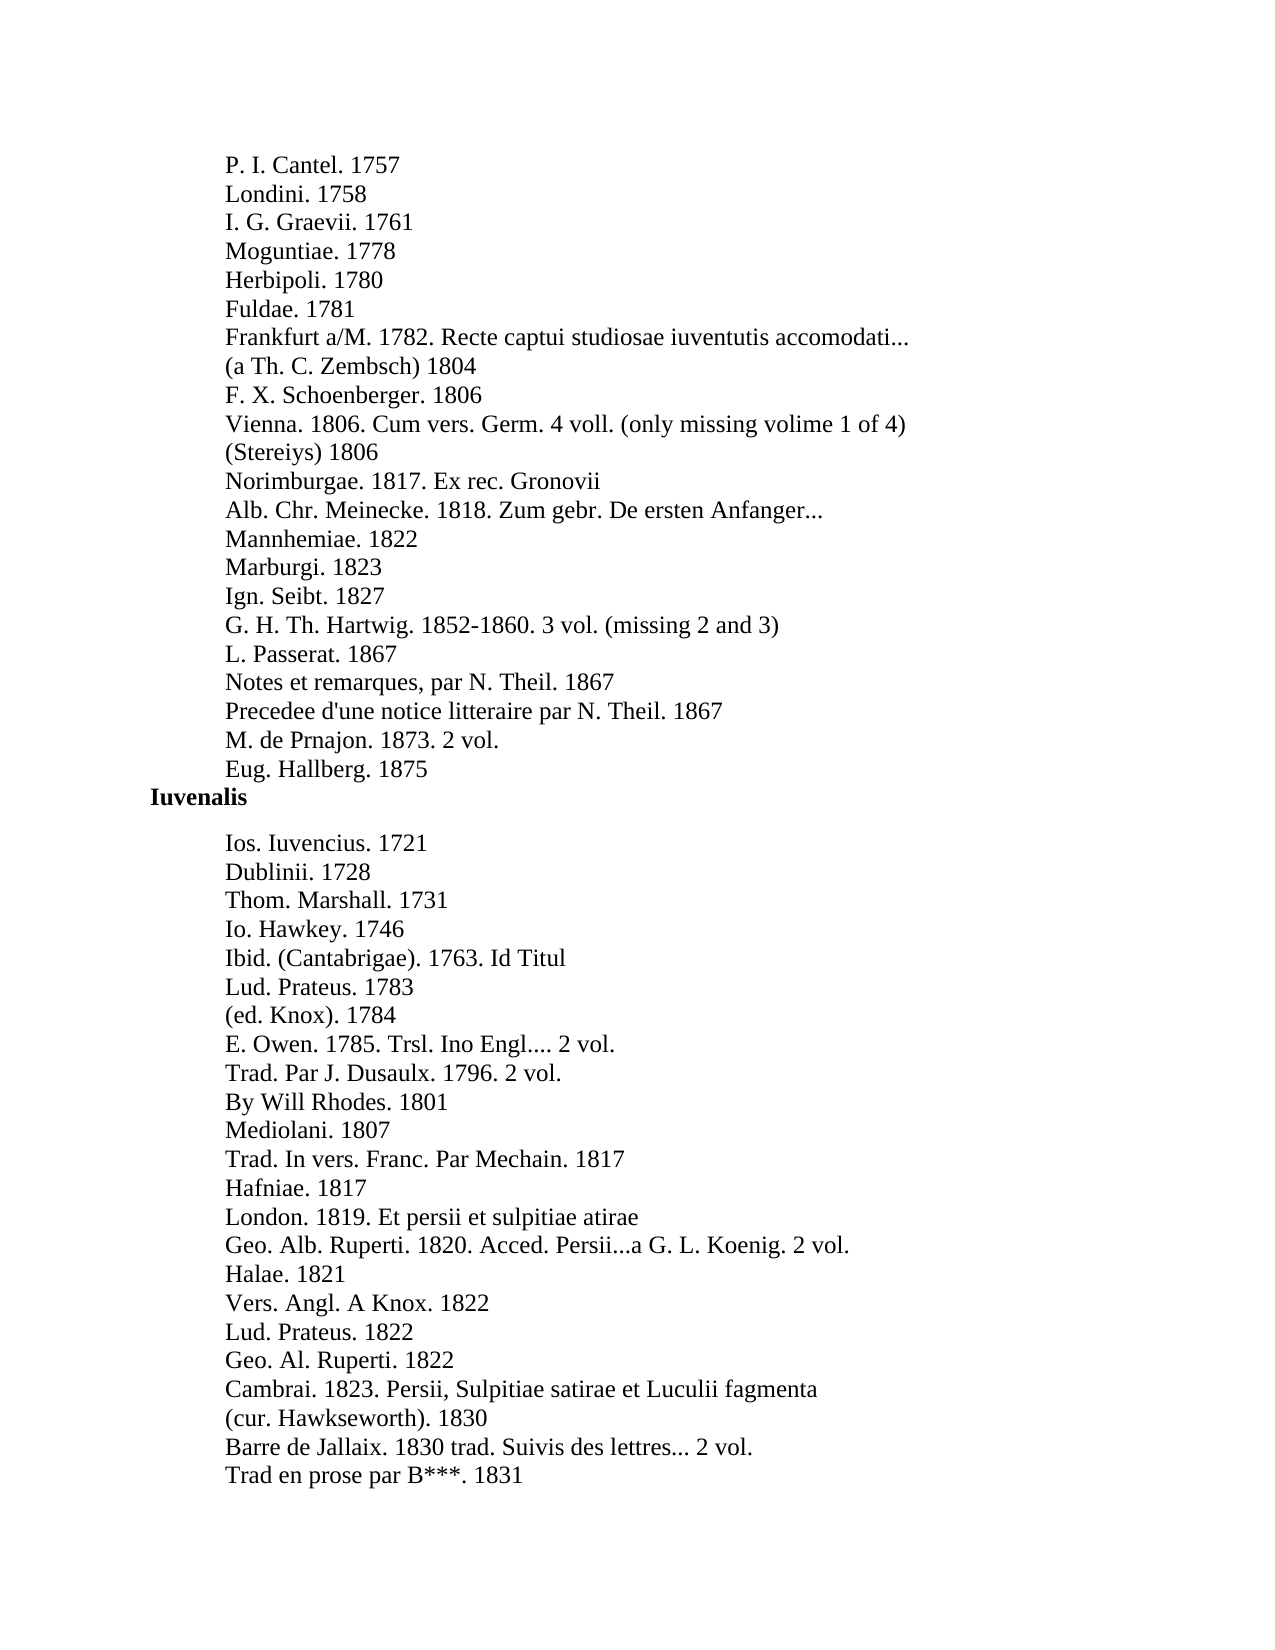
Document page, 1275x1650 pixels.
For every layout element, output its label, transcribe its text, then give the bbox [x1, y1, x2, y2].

text Io. Hawkey. 1746 [225, 914, 1125, 943]
text Dublinii. 1728 [225, 857, 1125, 885]
text Ign. Seibt. 1827 [225, 581, 1125, 610]
text By Will Rhodes. 1801 [225, 1087, 1125, 1115]
text (a Th. C. Zembsch) 1804 [225, 351, 1125, 380]
text E. Owen. 1785. Trsl. Ino Engl.... 2 vol. [225, 1029, 1125, 1058]
text Fuldae. 1781 [225, 294, 1125, 322]
text P. I. Cantel. 1757 [225, 150, 1125, 179]
text Ibid. (Cantabrigae). 1763. Id Titul [225, 943, 1125, 972]
text I. G. Graevii. 1761 [225, 207, 1125, 236]
text Vienna. 1806. Cum vers. Germ. 4 voll. (only missing volime 1 of 4) [225, 409, 1125, 437]
text Lud. Prateus. 1822 [225, 1317, 1125, 1345]
text G. H. Th. Hartwig. 1852-1860. 3 vol. (missing 2 and 3) [225, 610, 1125, 639]
text Trad. Par J. Dusaulx. 1796. 2 vol. [225, 1058, 1125, 1087]
text Londini. 1758 [225, 179, 1125, 207]
text (cur. Hawkseworth). 1830 [225, 1403, 1125, 1432]
text Cambrai. 1823. Persii, Sulpitiae satirae et Luculii fagmenta [225, 1374, 1125, 1403]
subtitle Iuvenalis [150, 782, 1125, 811]
text Moguntiae. 1778 [225, 236, 1125, 265]
text Herbipoli. 1780 [225, 265, 1125, 294]
text Geo. Al. Ruperti. 1822 [225, 1345, 1125, 1374]
text Trad en prose par B***. 1831 [225, 1460, 1125, 1489]
text Frankfurt a/M. 1782. Recte captui studiosae iuventutis accomodati... [225, 322, 1125, 351]
text F. X. Schoenberger. 1806 [225, 380, 1125, 409]
text Ios. Iuvencius. 1721 [225, 828, 1125, 857]
text (Stereiys) 1806 [225, 437, 1125, 466]
text Geo. Alb. Ruperti. 1820. Acced. Persii...a G. L. Koenig. 2 vol. Halae. 1821 [225, 1230, 1125, 1288]
text Precedee d'une notice litteraire par N. Theil. 1867 [225, 696, 1125, 725]
text Barre de Jallaix. 1830 trad. Suivis des lettres... 2 vol. [225, 1432, 1125, 1460]
text Mannhemiae. 1822 [225, 524, 1125, 552]
text Notes et remarques, par N. Theil. 1867 [225, 667, 1125, 696]
text Trad. In vers. Franc. Par Mechain. 1817 [225, 1144, 1125, 1173]
text Alb. Chr. Meinecke. 1818. Zum gebr. De ersten Anfanger... [225, 495, 1125, 524]
text Thom. Marshall. 1731 [225, 885, 1125, 914]
text Eug. Hallberg. 1875 [225, 754, 1125, 782]
text Marburgi. 1823 [225, 552, 1125, 581]
text (ed. Knox). 1784 [225, 1000, 1125, 1029]
text Mediolani. 1807 [225, 1115, 1125, 1144]
text Hafniae. 1817 [225, 1173, 1125, 1202]
text M. de Prnajon. 1873. 2 vol. [225, 725, 1125, 754]
text Lud. Prateus. 1783 [225, 972, 1125, 1000]
text L. Passerat. 1867 [225, 639, 1125, 667]
text Vers. Angl. A Knox. 1822 [225, 1288, 1125, 1317]
text London. 1819. Et persii et sulpitiae atirae [225, 1202, 1125, 1230]
text Norimburgae. 1817. Ex rec. Gronovii [225, 466, 1125, 495]
